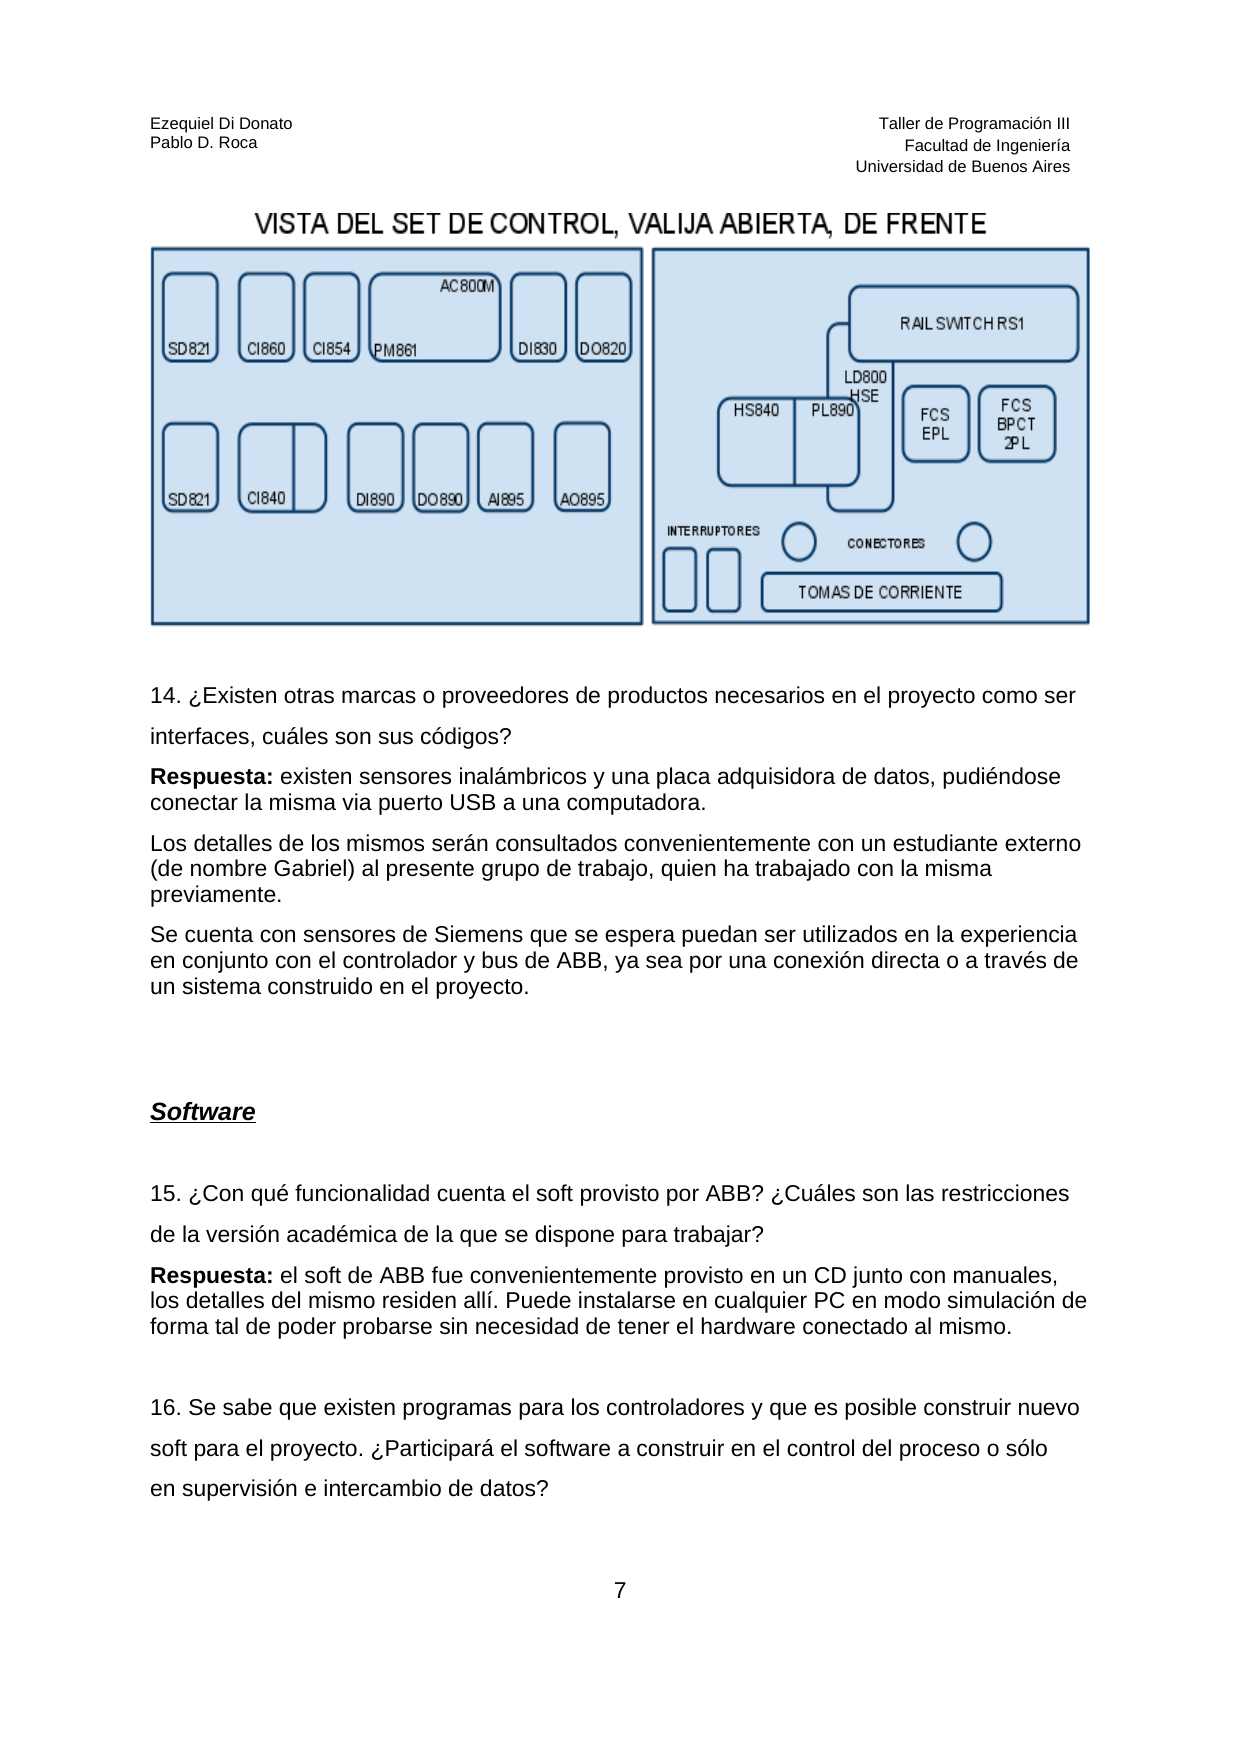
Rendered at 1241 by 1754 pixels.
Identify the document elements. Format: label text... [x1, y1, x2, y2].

text Los detalles de los mismos serán consultados convenientemente con un estudiante externo (de nombre Gabriel) al presente grupo de trabajo, quien ha trabajado con la misma previamente. [150, 830, 1090, 907]
text Se cuenta con sensores de Siemens que se espera puedan ser utilizados en la experiencia en conjunto con el controlador y bus de ABB, ya sea por una conexión directa o a través de un sistema construido en el proyecto. [150, 922, 1090, 999]
text interfaces, cuáles son sus códigos? [150, 723, 1090, 749]
text Respuesta: existen sensores inalámbricos y una placa adquisidora de datos, pudiéndose conectar la misma via puerto USB a una computadora. [150, 764, 1090, 815]
picture [150, 213, 1090, 627]
text soft para el proyecto. ¿Participará el software a construir en el control del proceso o sólo [150, 1435, 1090, 1461]
text 15. ¿Con qué funcionalidad cuenta el soft provisto por ABB? ¿Cuáles son las restricciones [150, 1181, 1090, 1207]
text 16. Se sabe que existen programas para los controladores y que es posible construir nuevo [150, 1395, 1090, 1420]
text de la versión académica de la que se dispone para trabajar? [150, 1222, 1090, 1247]
text Software [150, 1097, 1090, 1125]
text 14. ¿Existen otras marcas o proveedores de productos necesarios en el proyecto como ser [150, 683, 1090, 708]
text Respuesta: el soft de ABB fue convenientemente provisto en un CD junto con manuales, los detalles del mismo residen allí. Puede instalarse en cualquier PC en modo simulación de forma tal de poder probarse sin necesidad de tener el hardware conectado al mismo. [150, 1262, 1090, 1339]
text en supervisión e intercambio de datos? [150, 1476, 1090, 1502]
